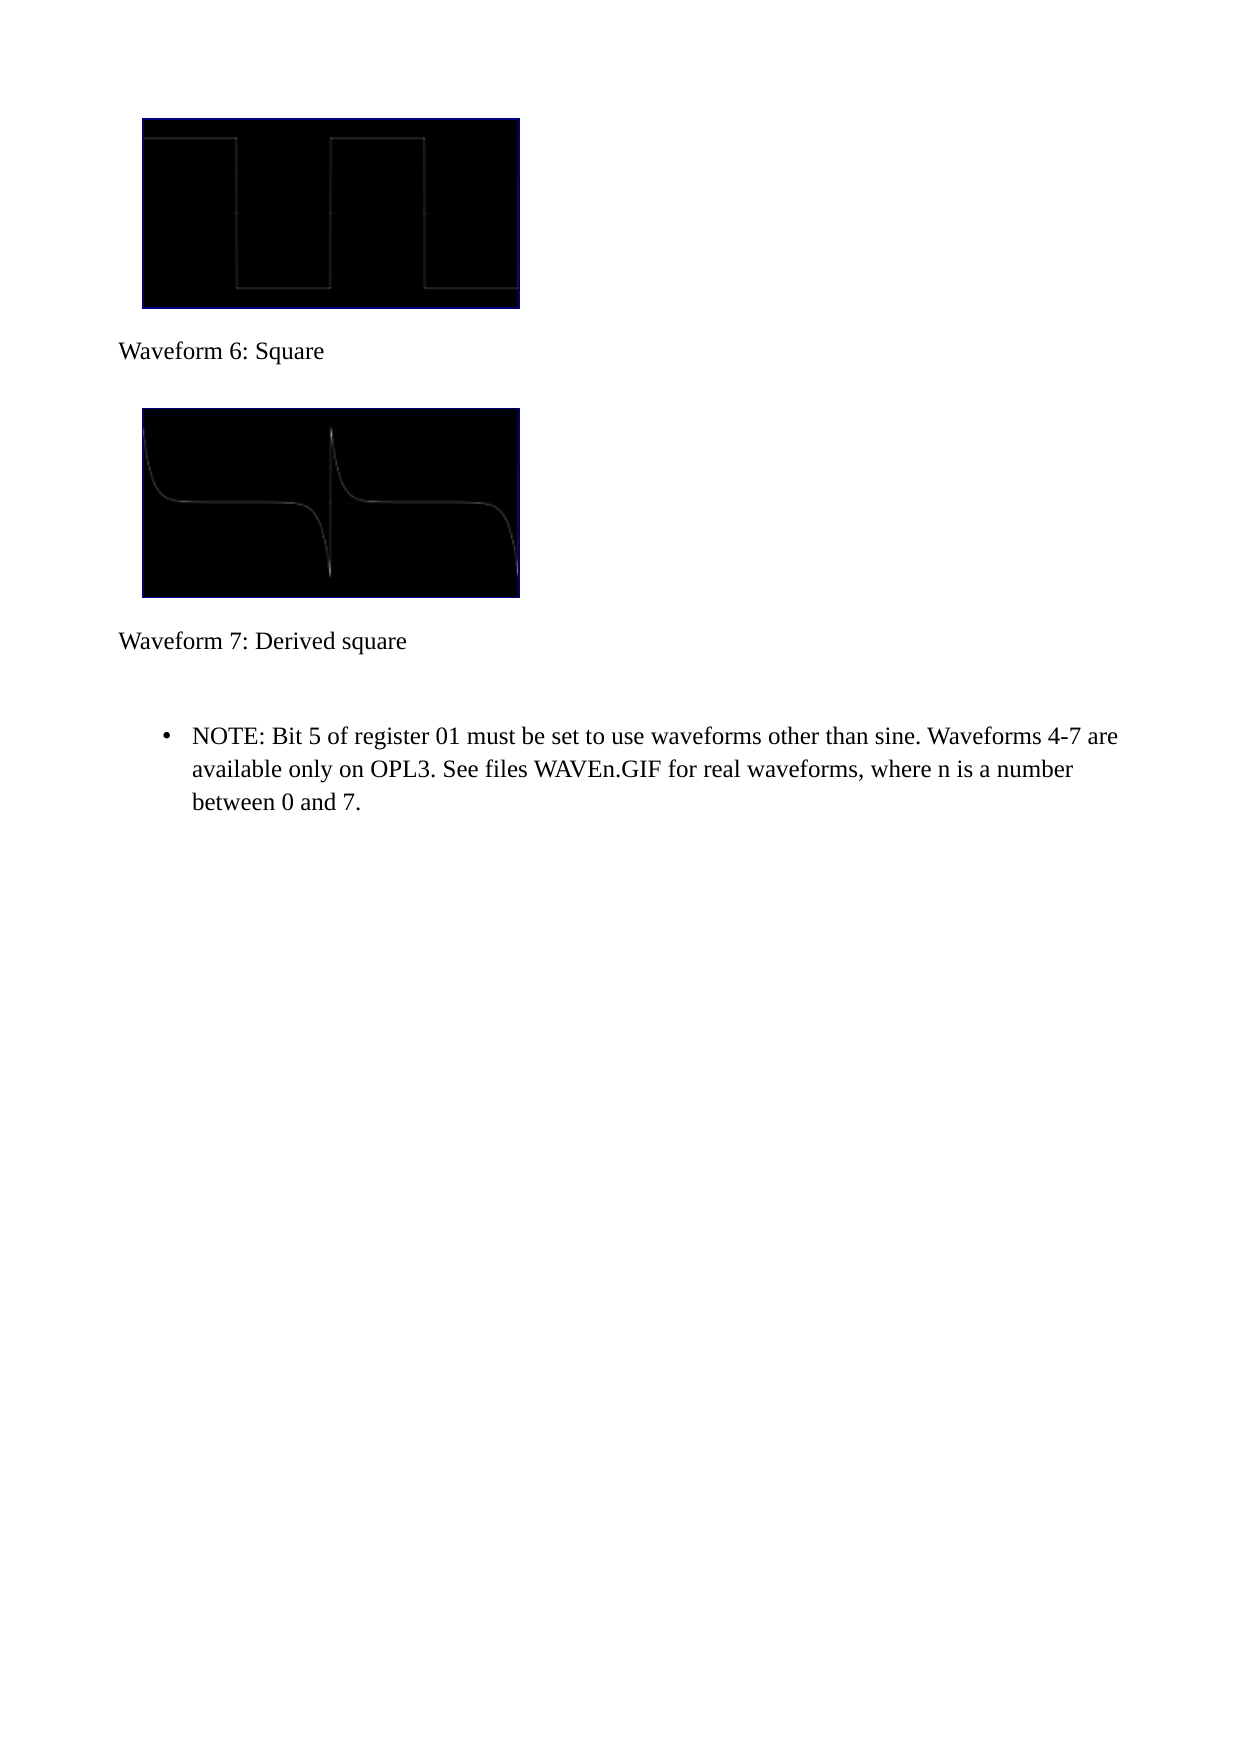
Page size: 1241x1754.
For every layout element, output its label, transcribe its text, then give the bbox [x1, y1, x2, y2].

list NOTE: Bit 5 of register 01 must be set to use waveforms other than sine. Waveforms 4-7 are available only on OPL3. See files WAVEn.GIF for real waveforms, where n is a number between 0 and 7. [162, 721, 1122, 816]
picture [143, 120, 518, 307]
text Waveform 6: Square [118, 336, 1122, 365]
text Waveform 7: Derived square [118, 626, 1122, 654]
picture [143, 409, 518, 597]
